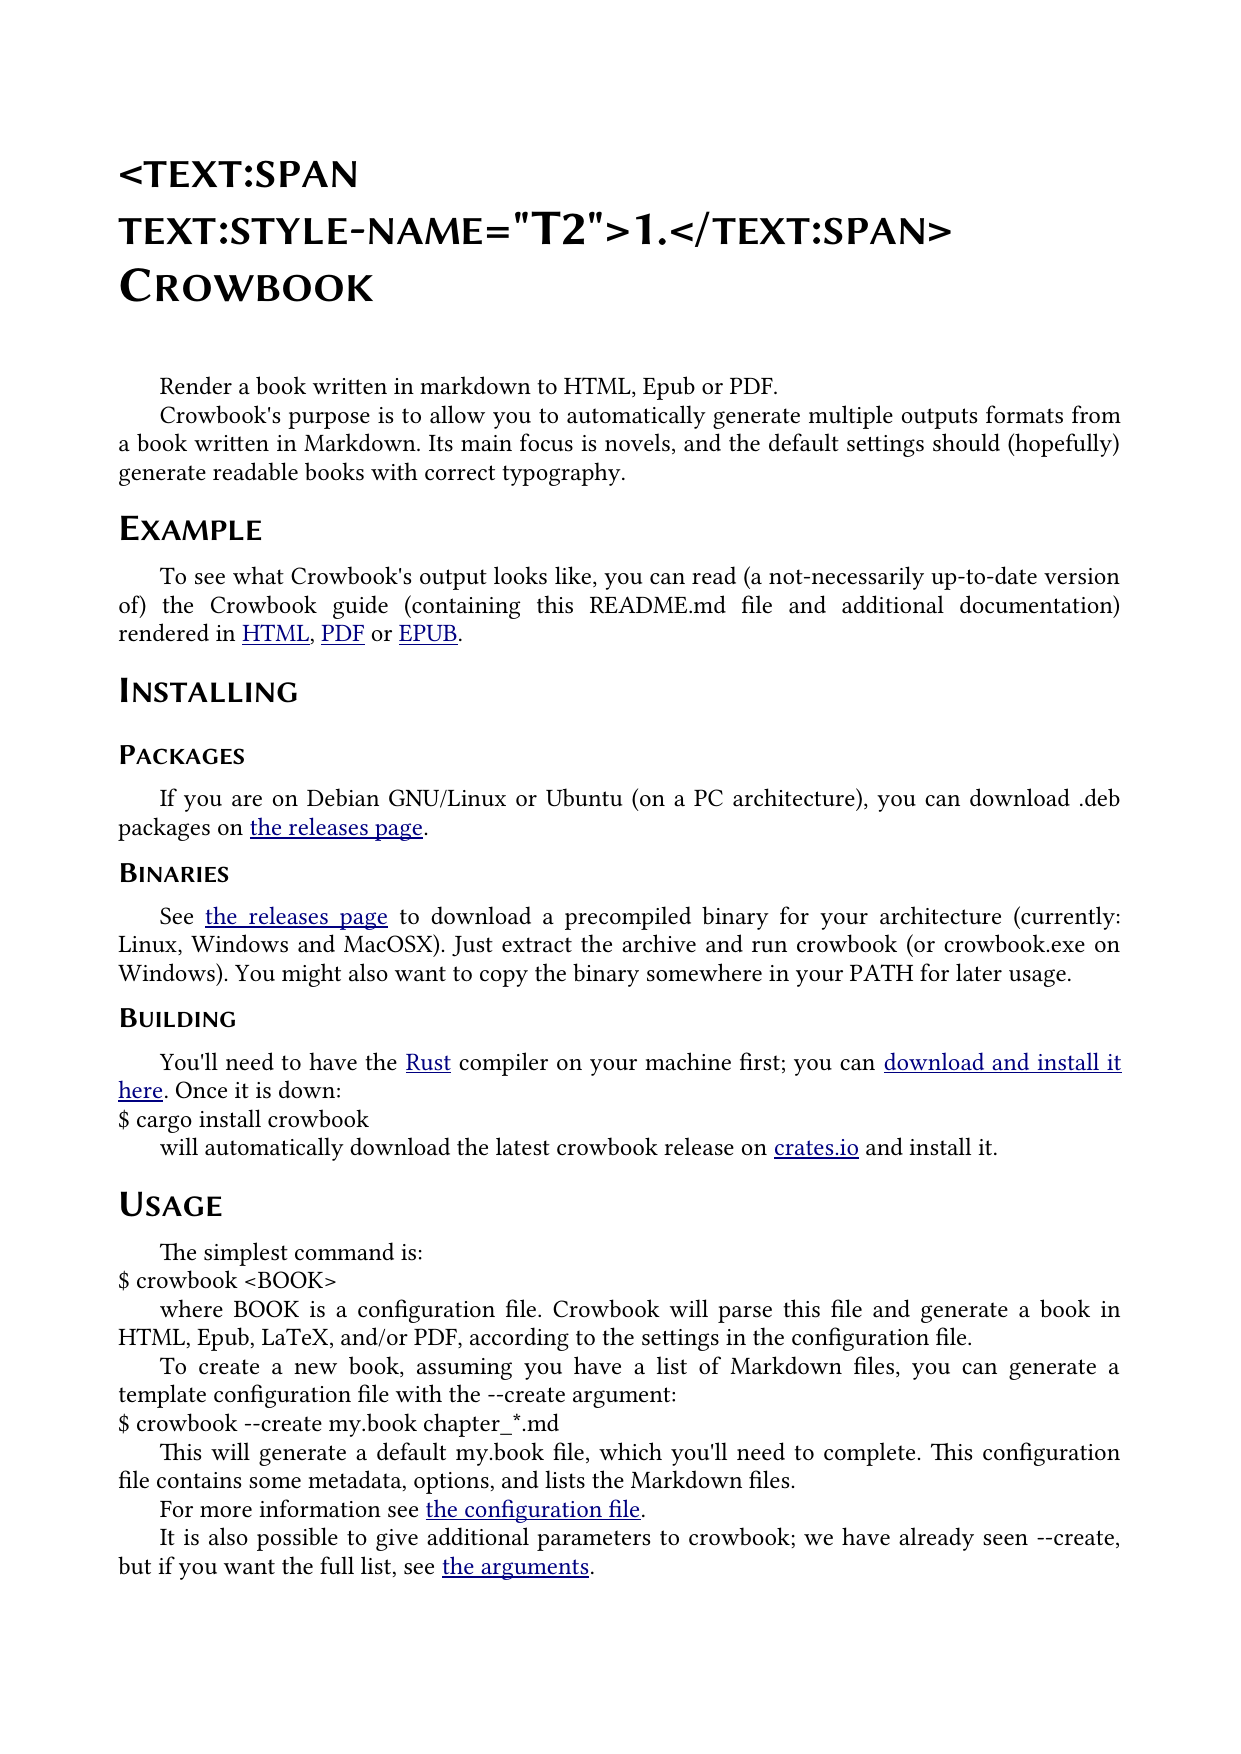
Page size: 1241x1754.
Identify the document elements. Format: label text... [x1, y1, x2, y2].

text $ crowbook --create my.book chapter_*.md [118, 1409, 1122, 1438]
text To create a new book, assuming you have a list of Markdown files, you can generate a template configuration file with the --create argument: [118, 1352, 1122, 1409]
text For more information see the configuration file. [118, 1495, 1122, 1523]
subtitle Example [118, 507, 1122, 550]
subtitle <text:span text:style-name="T2">1.</text:span> Crowbook [118, 143, 1122, 314]
text This will generate a default my.book file, which you'll need to complete. This configuration file contains some metadata, options, and lists the Markdown files. [118, 1438, 1122, 1495]
subtitle Packages [118, 738, 1122, 772]
text It is also possible to give additional parameters to crowbook; we have already seen --create, but if you want the full list, see the arguments. [118, 1523, 1122, 1580]
subtitle Usage [118, 1183, 1122, 1225]
text Render a book written in markdown to HTML, Epub or PDF. [118, 372, 1122, 401]
text Crowbook's purpose is to allow you to automatically generate multiple outputs formats from a book written in Markdown. Its main focus is novels, and the default settings should (hopefully) generate readable books with correct typography. [118, 401, 1122, 486]
subtitle Binaries [118, 856, 1122, 889]
text The simplest command is: [118, 1238, 1122, 1266]
text $ cargo install crowbook [118, 1105, 1122, 1133]
text will automatically download the latest crowbook release on crates.io and install it. [118, 1133, 1122, 1162]
subtitle Installing [118, 669, 1122, 711]
text where BOOK is a configuration file. Crowbook will parse this file and generate a book in HTML, Epub, LaTeX, and/or PDF, according to the settings in the configuration file. [118, 1295, 1122, 1352]
text You'll need to have the Rust compiler on your machine first; you can download and install it here. Once it is down: [118, 1048, 1122, 1105]
text See the releases page to download a precompiled binary for your architecture (currently: Linux, Windows and MacOSX). Just extract the archive and run crowbook (or crowbook.exe on Windows). You might also want to copy the binary somewhere in your PATH for later usage. [118, 902, 1122, 987]
text $ crowbook <BOOK> [118, 1266, 1122, 1295]
subtitle Building [118, 1002, 1122, 1035]
text To see what Crowbook's output looks like, you can read (a not-necessarily up-to-date version of) the Crowbook guide (containing this README.md file and additional documentation) rendered in HTML, PDF or EPUB. [118, 562, 1122, 648]
text If you are on Debian GNU/Linux or Ubuntu (on a PC architecture), you can download .deb packages on the releases page. [118, 784, 1122, 841]
